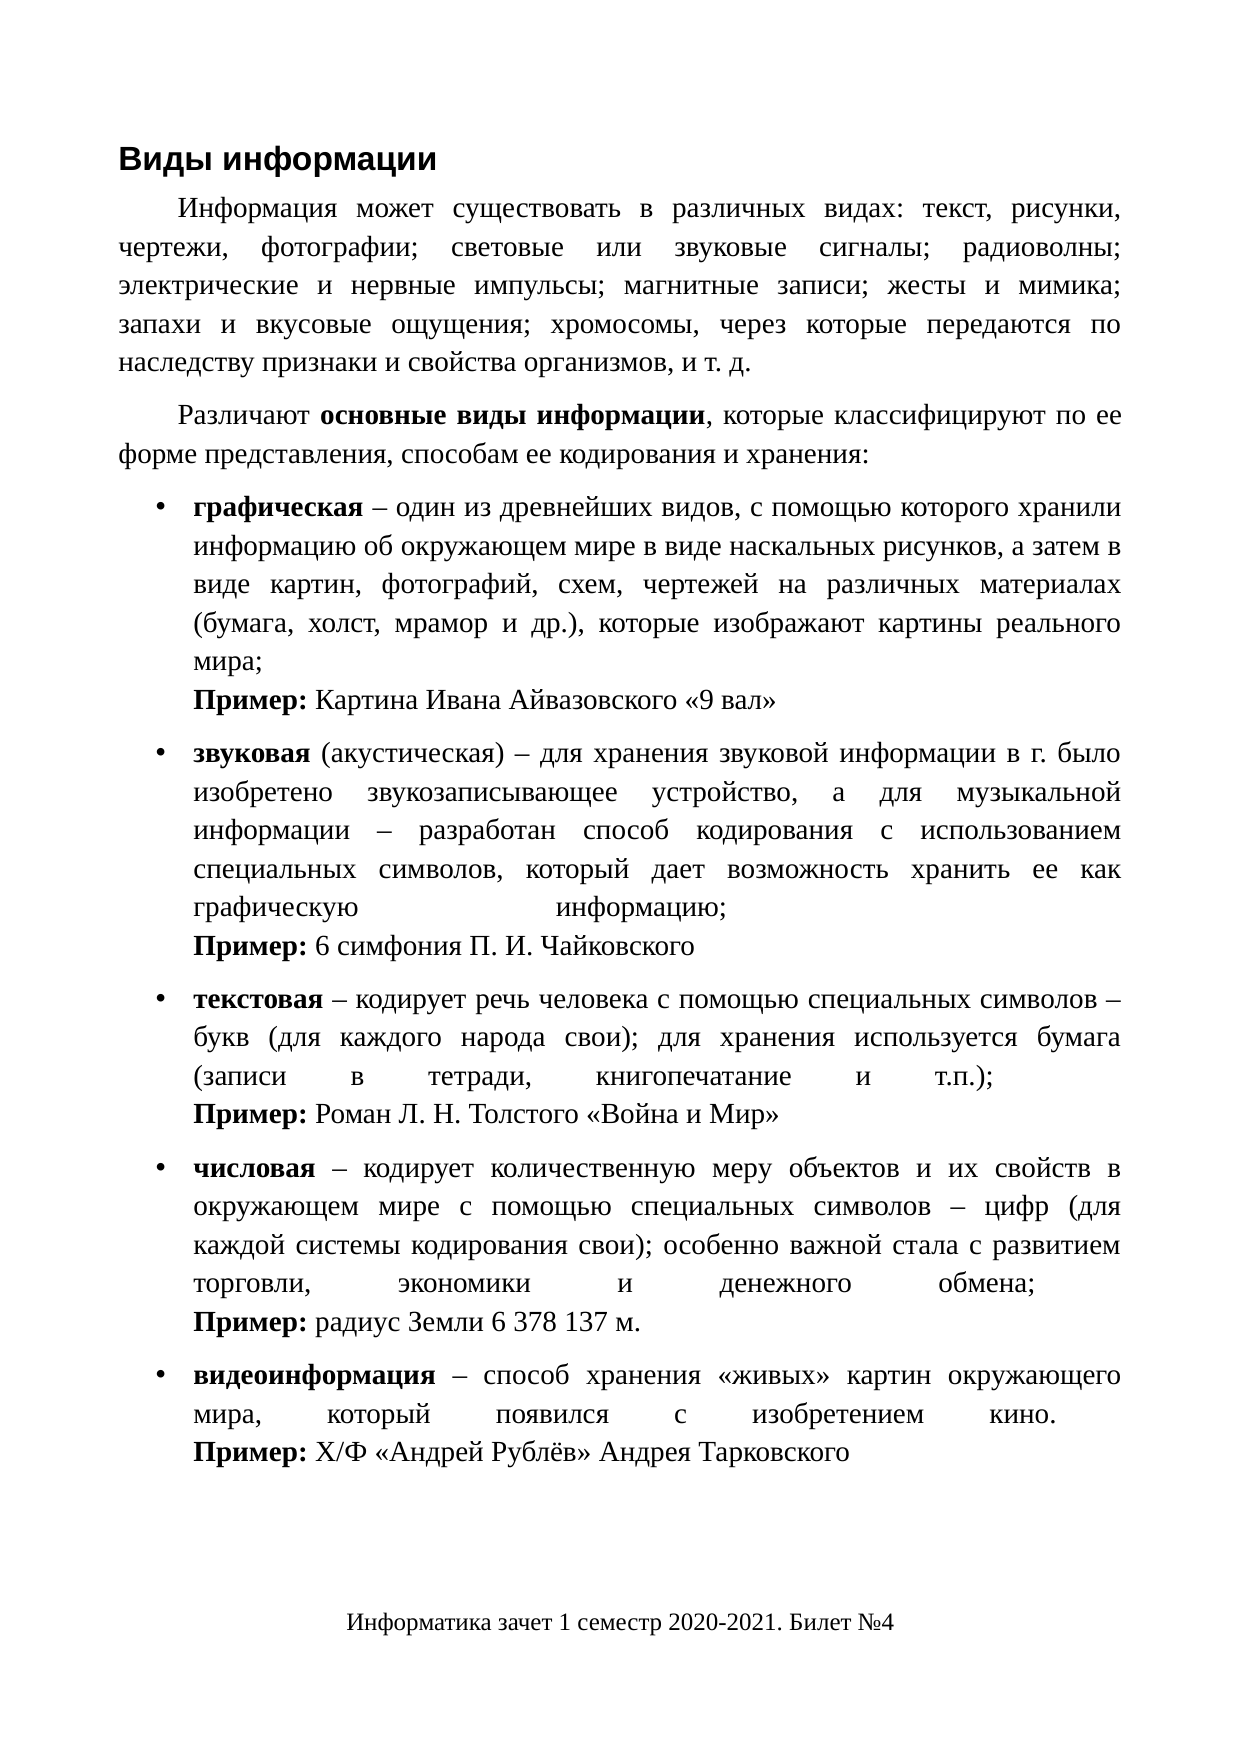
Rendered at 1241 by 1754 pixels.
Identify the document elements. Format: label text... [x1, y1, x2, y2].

list текстовая – кодирует речь человека с помощью специальных символов – букв (для каждого народа свои); для хранения используется бумага (записи в тетради, книгопечатание и т.п.); Пример: Роман Л. Н. Толстого «Война и Мир» [156, 981, 1122, 1130]
list звуковая (акустическая) – для хранения звуковой информации в г. было изобретено звукозаписывающее устройство, а для музыкальной информации – разработан способ кодирования с использованием специальных символов, который дает возможность хранить ее как графическую информацию; Пример: 6 симфония П. И. Чайковского [156, 735, 1122, 961]
text Информация может существовать в различных видах: текст, рисунки, чертежи, фотографии; световые или звуковые сигналы; радиоволны; электрические и нервные импульсы; магнитные записи; жесты и мимика; запахи и вкусовые ощущения; хромосомы, через которые передаются по наследству признаки и свойства организмов, и т. д. [118, 190, 1122, 378]
list видеоинформация – способ хранения «живых» картин окружающего мира, который появился с изобретением кино. Пример: Х/Ф «Андрей Рублёв» Андрея Тарковского [156, 1357, 1122, 1468]
subtitle Виды информации [118, 139, 1122, 178]
list графическая – один из древнейших видов, с помощью которого хранили информацию об окружающем мире в виде наскальных рисунков, а затем в виде картин, фотографий, схем, чертежей на различных материалах (бумага, холст, мрамор и др.), которые изображают картины реального мира; Пример: Картина Ивана Айвазовского «9 вал» [156, 489, 1122, 715]
list числовая – кодирует количественную меру объектов и их свойств в окружающем мире с помощью специальных символов – цифр (для каждой системы кодирования свои); особенно важной стала с развитием торговли, экономики и денежного обмена; Пример: радиус Земли 6 378 137 м. [156, 1150, 1122, 1338]
text Различают основные виды информации, которые классифицируют по ее форме представления, способам ее кодирования и хранения: [118, 397, 1122, 469]
